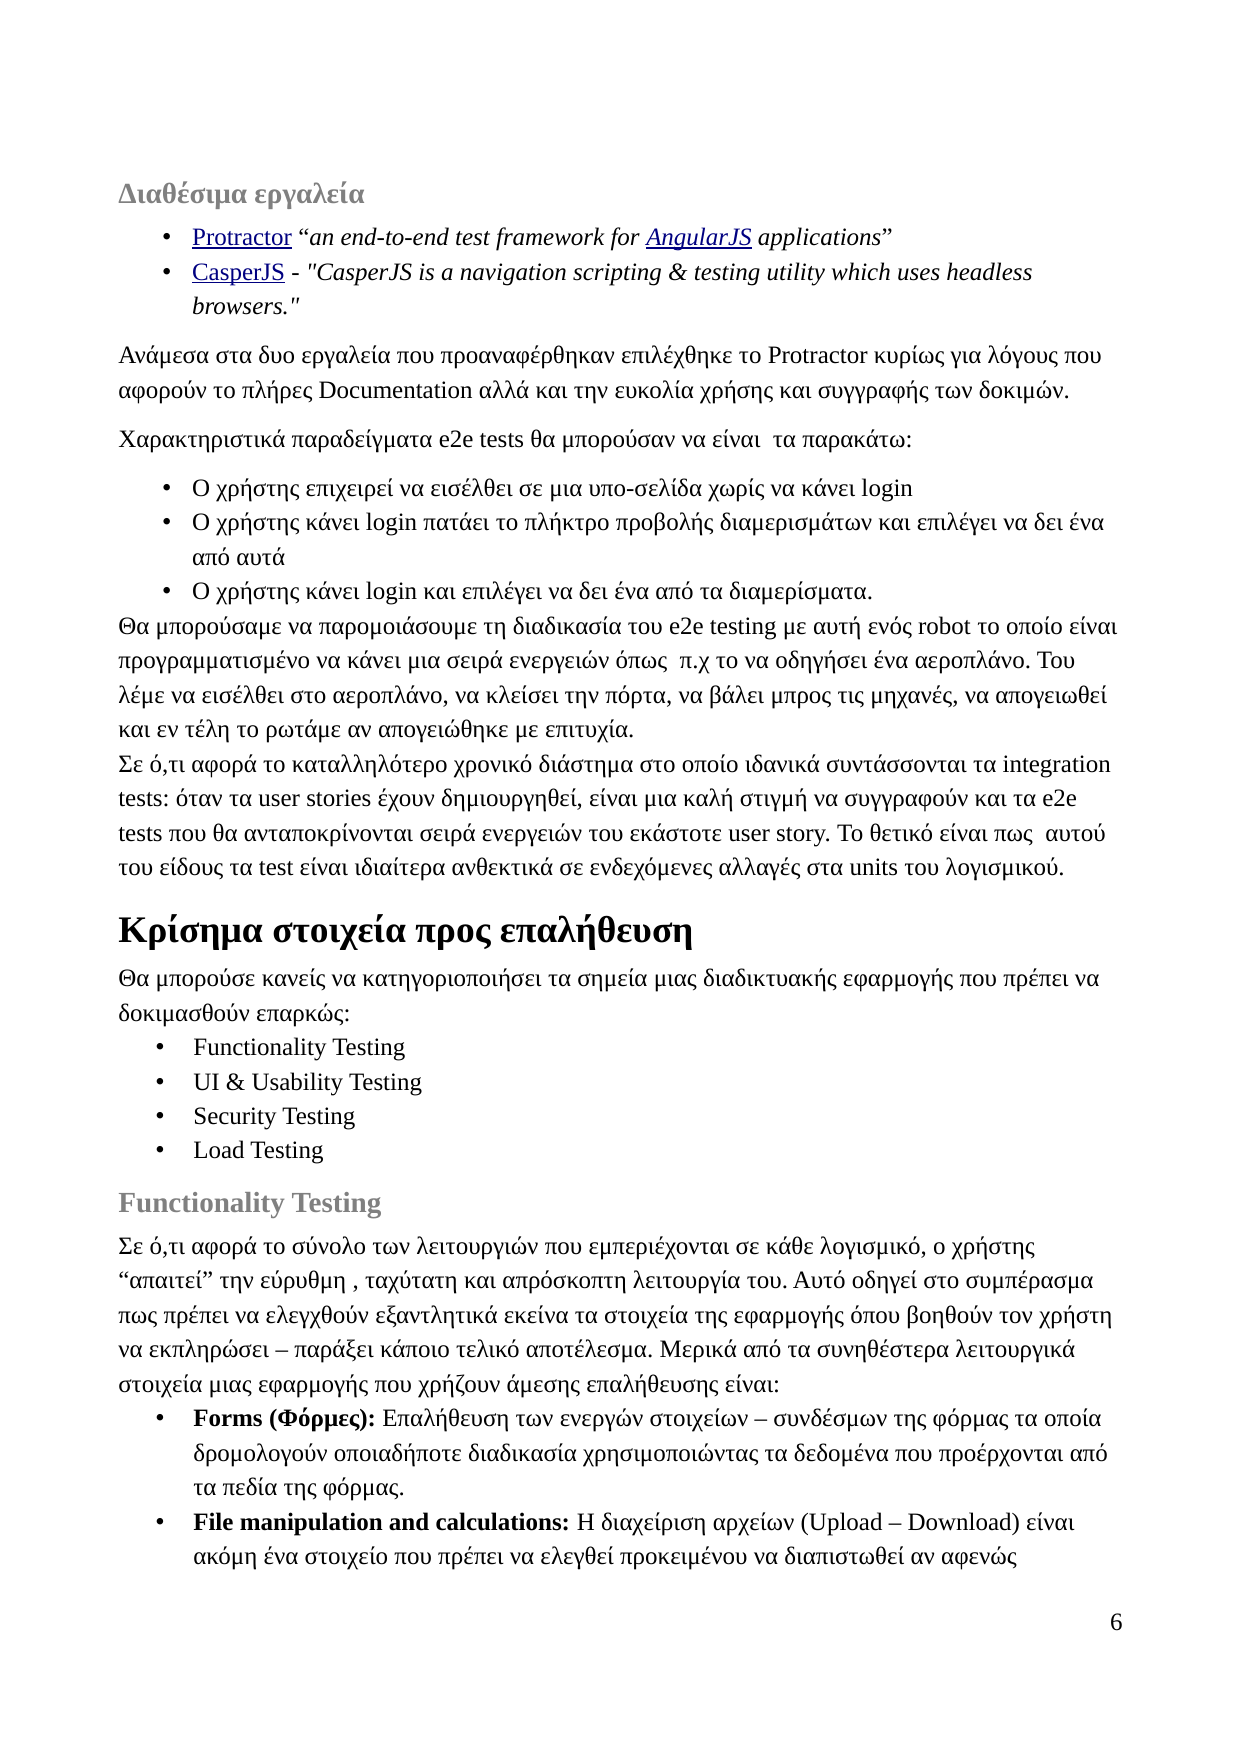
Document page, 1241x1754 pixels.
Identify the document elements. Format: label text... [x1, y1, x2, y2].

list Ο χρήστης επιχειρεί να εισέλθει σε μια υπο-σελίδα χωρίς να κάνει login [162, 473, 1122, 502]
list UI & Usability Testing [156, 1067, 1122, 1095]
list CasperJS - "CasperJS is a navigation scripting & testing utility which uses headless browsers." [162, 257, 1122, 320]
text Χαρακτηριστικά παραδείγματα e2e tests θα μπορούσαν να είναι τα παρακάτω: [118, 424, 1122, 453]
list Ο χρήστης κάνει login και επιλέγει να δει ένα από τα διαμερίσματα. [162, 576, 1122, 605]
text Θα μπορούσε κανείς να κατηγοριοποιήσει τα σημεία μιας διαδικτυακής εφαρμογής που πρέπει να δοκιμασθούν επαρκώς: [118, 963, 1122, 1026]
list Load Testing [156, 1136, 1122, 1164]
text Σε ό,τι αφορά το καταλληλότερο χρονικό διάστημα στο οποίο ιδανικά συντάσσονται τα integration tests: όταν τα user stories έχουν δημιουργηθεί, είναι μια καλή στιγμή να συγγραφούν και τα e2e tests που θα ανταποκρίνονται σειρά ενεργειών του εκάστοτε user story. Το θετικό είναι πως αυτού του είδους τα test είναι ιδιαίτερα ανθεκτικά σε ενδεχόμενες αλλαγές στα units του λογισμικού. [118, 749, 1122, 881]
list Functionality Testing [156, 1032, 1122, 1061]
text Σε ό,τι αφορά το σύνολο των λειτουργιών που εμπεριέχονται σε κάθε λογισμικό, ο χρήστης “απαιτεί” την εύρυθμη , ταχύτατη και απρόσκοπτη λειτουργία του. Αυτό οδηγεί στο συμπέρασμα πως πρέπει να ελεγχθούν εξαντλητικά εκείνα τα στοιχεία της εφαρμογής όπου βοηθούν τον χρήστη να εκπληρώσει – παράξει κάποιο τελικό αποτέλεσμα. Μερικά από τα συνηθέστερα λειτουργικά στοιχεία μιας εφαρμογής που χρήζουν άμεσης επαλήθευσης είναι: [118, 1231, 1122, 1397]
list Protractor “an end-to-end test framework for AngularJS applications” [162, 222, 1122, 251]
list Ο χρήστης κάνει login πατάει το πλήκτρο προβολής διαμερισμάτων και επιλέγει να δει ένα από αυτά [162, 507, 1122, 571]
list File manipulation and calculations: H διαχείριση αρχείων (Upload – Download) είναι ακόμη ένα στοιχείο που πρέπει να ελεγθεί προκειμένου να διαπιστωθεί αν αφενώς [156, 1507, 1122, 1570]
list Security Testing [156, 1101, 1122, 1130]
subtitle Διαθέσιμα εργαλεία [118, 176, 1122, 210]
list Forms (Φόρμες): Επαλήθευση των ενεργών στοιχείων – συνδέσμων της φόρμας τα οποία δρομολογούν οποιαδήποτε διαδικασία χρησιμοποιώντας τα δεδομένα που προέρχονται από τα πεδία της φόρμας. [156, 1403, 1122, 1501]
subtitle Κρίσημα στοιχεία προς επαλήθευση [118, 908, 1122, 951]
text Ανάμεσα στα δυο εργαλεία που προαναφέρθηκαν επιλέχθηκε το Protractor κυρίως για λόγους που αφορούν το πλήρες Documentation αλλά και την ευκολία χρήσης και συγγραφής των δοκιμών. [118, 340, 1122, 404]
text Θα μπορούσαμε να παρομοιάσουμε τη διαδικασία του e2e testing με αυτή ενός robot το οποίο είναι προγραμματισμένο να κάνει μια σειρά ενεργειών όπως π.χ το να οδηγήσει ένα αεροπλάνο. Του λέμε να εισέλθει στο αεροπλάνο, να κλείσει την πόρτα, να βάλει μπρος τις μηχανές, να απογειωθεί και εν τέλη το ρωτάμε αν απογειώθηκε με επιτυχία. [118, 611, 1122, 743]
subtitle Functionality Testing [118, 1185, 1122, 1218]
